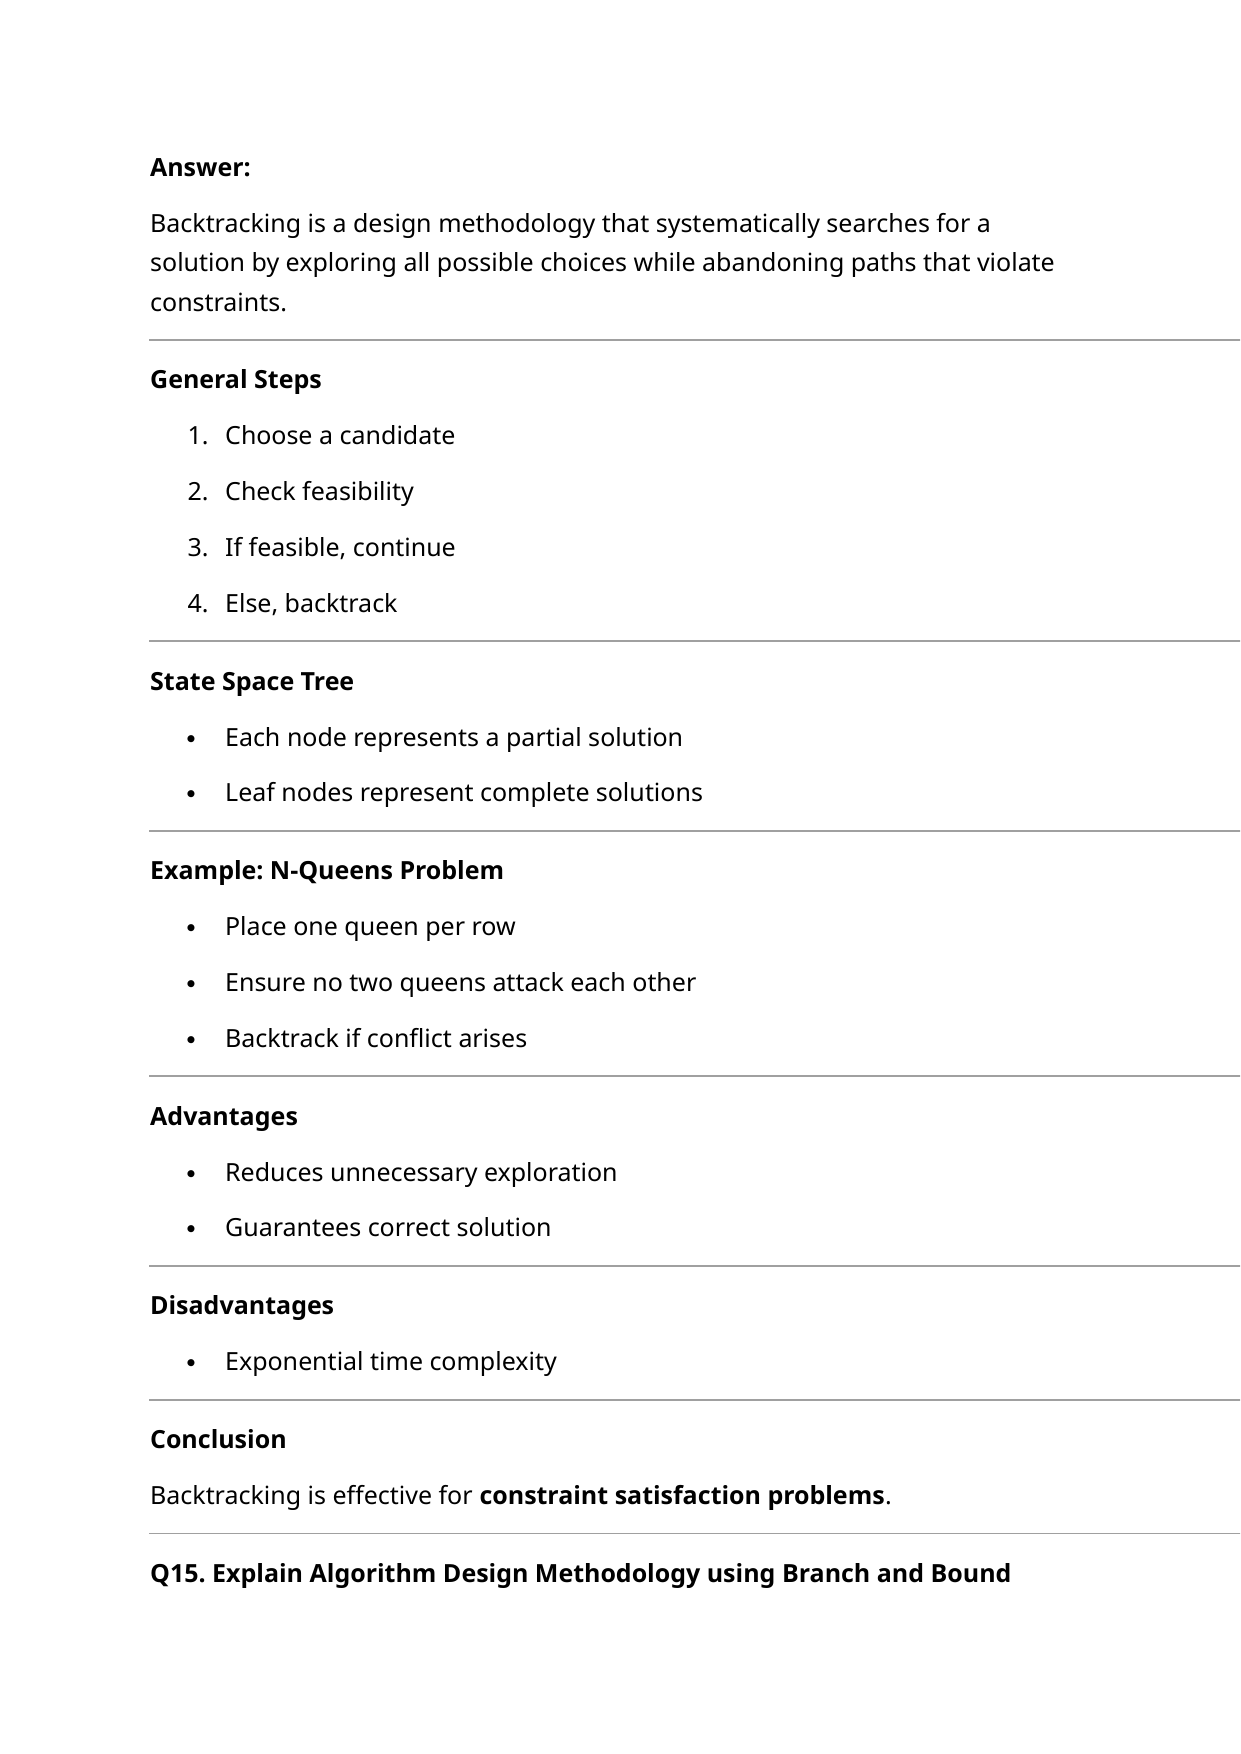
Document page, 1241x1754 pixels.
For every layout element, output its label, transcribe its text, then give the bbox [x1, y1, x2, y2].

text Disadvantages [150, 1288, 1090, 1322]
text State Space Tree [150, 663, 1090, 697]
list Guarantees correct solution [187, 1210, 1090, 1244]
list Backtrack if conflict arises [187, 1020, 1090, 1054]
list Exponential time complexity [187, 1344, 1090, 1378]
list Else, backtrack [187, 585, 1090, 619]
text General Steps [150, 362, 1090, 396]
text Backtracking is a design methodology that systematically searches for a solution by exploring all possible choices while abandoning paths that violate constraints. [150, 206, 1090, 318]
text Conclusion [150, 1422, 1090, 1456]
list Leaf nodes represent complete solutions [187, 775, 1090, 809]
text Backtracking is effective for constraint satisfaction problems. [150, 1477, 1090, 1512]
list Reduces unnecessary exploration [187, 1154, 1090, 1188]
list Choose a candidate [187, 418, 1090, 452]
text Advantages [150, 1098, 1090, 1132]
text Q15. Explain Algorithm Design Methodology using Branch and Bound [150, 1555, 1090, 1589]
text Example: N-Queens Problem [150, 853, 1090, 887]
list If feasible, continue [187, 529, 1090, 564]
text Answer: [150, 150, 1090, 184]
list Each node represents a partial solution [187, 719, 1090, 753]
list Ensure no two queens attack each other [187, 964, 1090, 999]
list Check feasibility [187, 474, 1090, 508]
list Place one queen per row [187, 909, 1090, 943]
